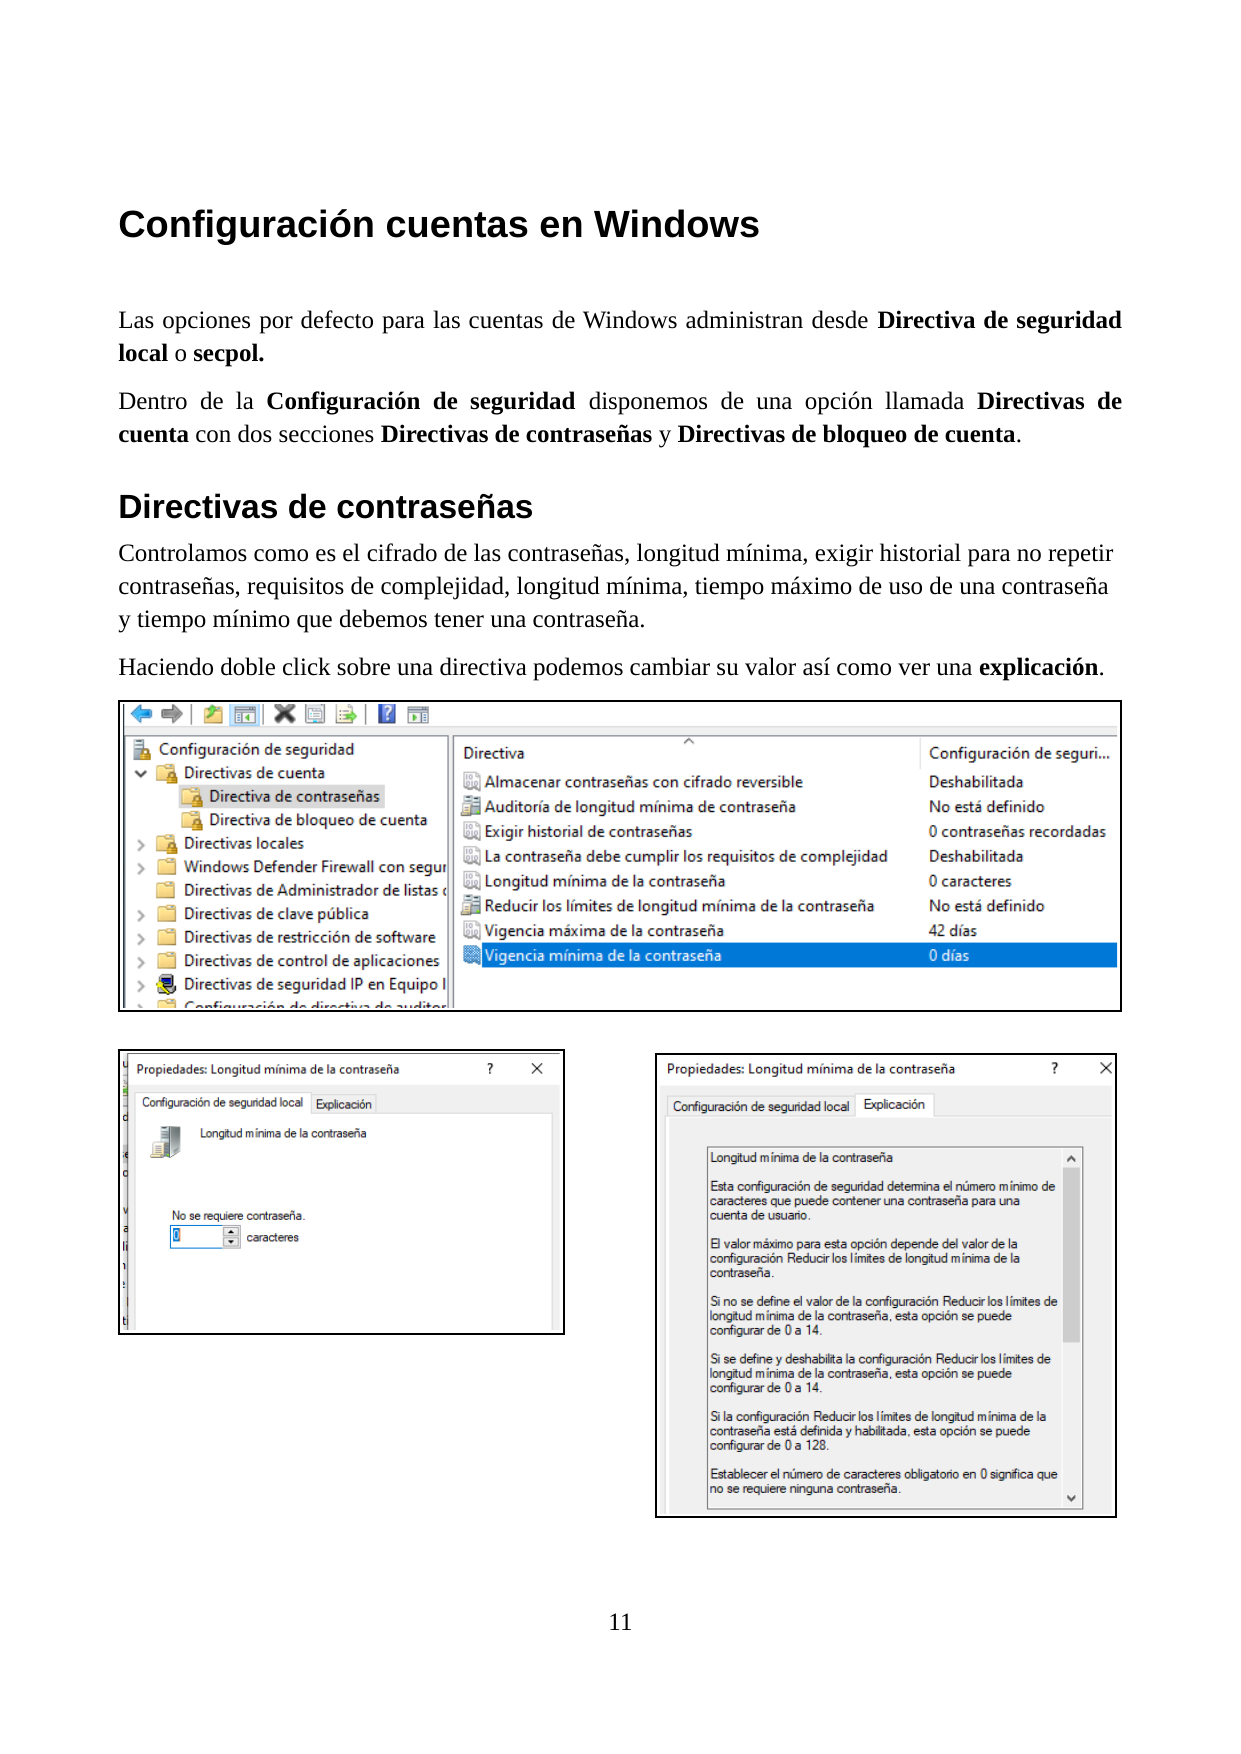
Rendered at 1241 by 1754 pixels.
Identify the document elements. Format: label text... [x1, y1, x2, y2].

subtitle Configuración cuentas en Windows [118, 201, 1122, 245]
text Dentro de la Configuración de seguridad disponemos de una opción llamada Directivas de cuenta con dos secciones Directivas de contraseñas y Directivas de bloqueo de cuenta. [118, 386, 1122, 447]
picture [123, 704, 1118, 1008]
subtitle Directivas de contraseñas [118, 487, 1122, 526]
text Controlamos como es el cifrado de las contraseñas, longitud mínima, exigir historial para no repetir contraseñas, requisitos de complejidad, longitud mínima, tiempo máximo de uso de una contraseña y tiempo mínimo que debemos tener una contraseña. [118, 538, 1122, 633]
text Las opciones por defecto para las cuentas de Windows administran desde Directiva de seguridad local o secpol. [118, 305, 1122, 367]
text Haciendo doble click sobre una directiva podemos cambiar su valor así como ver una explicación. [118, 652, 1122, 681]
picture [122, 1053, 560, 1330]
picture [659, 1058, 1112, 1514]
